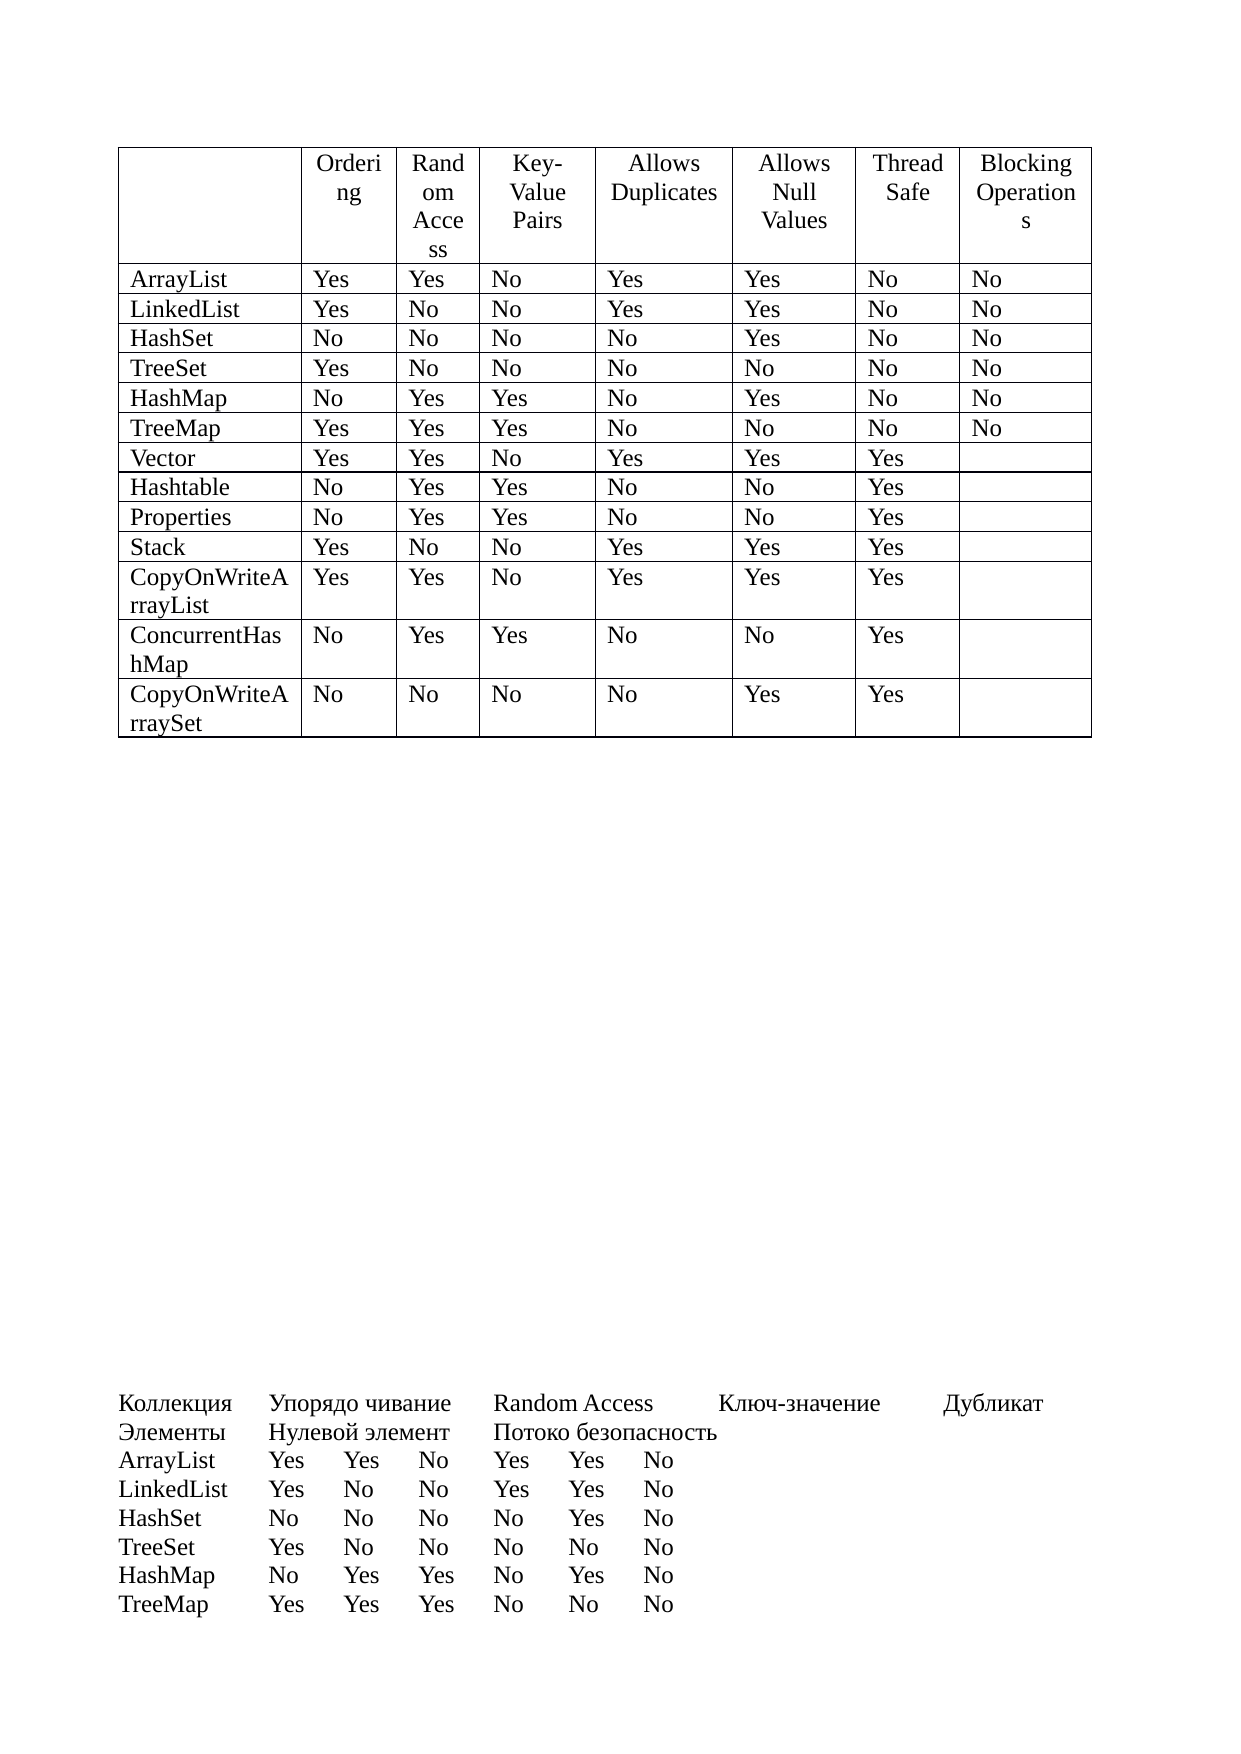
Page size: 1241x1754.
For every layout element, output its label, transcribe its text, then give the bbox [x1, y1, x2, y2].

table_cell [960, 473, 1091, 501]
table_cell [251, 864, 384, 893]
table_cell No [856, 413, 959, 442]
table_cell [915, 1037, 1048, 1065]
table_cell Yes [596, 294, 732, 322]
table_cell Yes [856, 473, 959, 501]
table_cell No [960, 324, 1091, 352]
table_cell [650, 1037, 783, 1065]
table_cell [960, 443, 1091, 471]
table_cell [384, 1065, 517, 1094]
table_cell No [302, 620, 396, 678]
table_cell No [596, 502, 732, 531]
table_cell [384, 979, 517, 1008]
table_cell [960, 532, 1091, 561]
table_header [517, 824, 650, 864]
table_header [915, 824, 1048, 864]
table_cell No [596, 353, 732, 382]
table_cell Yes [733, 294, 855, 322]
table_cell [115, 1008, 251, 1037]
table_cell No [480, 264, 595, 293]
table_cell No [856, 324, 959, 352]
table_cell [517, 1152, 650, 1192]
table_cell [517, 950, 650, 979]
table_cell [783, 1094, 915, 1123]
table_cell Yes [397, 562, 479, 619]
table_cell Yes [856, 679, 959, 736]
table_cell Yes [733, 383, 855, 412]
table_cell Yes [480, 620, 595, 678]
table_cell [517, 864, 650, 893]
table_cell No [302, 502, 396, 531]
table_cell HashMap [119, 383, 301, 412]
table_cell [915, 1152, 1048, 1192]
table_cell No [397, 294, 479, 322]
table_cell Yes [733, 443, 855, 471]
table_cell [384, 1094, 517, 1123]
table_cell [650, 1233, 783, 1273]
table_cell Yes [302, 294, 396, 322]
table_cell [384, 1037, 517, 1065]
table_cell [251, 1037, 384, 1065]
table_cell Yes [733, 679, 855, 736]
table_cell Yes [397, 502, 479, 531]
table_cell [783, 1037, 915, 1065]
table_cell No [733, 502, 855, 531]
text TreeMap Yes Yes Yes No No No [118, 1589, 1122, 1618]
table_cell Yes [302, 532, 396, 561]
table_cell Yes [596, 443, 732, 471]
table_cell [517, 1037, 650, 1065]
table_cell No [856, 264, 959, 293]
table_cell [783, 1123, 915, 1152]
table_cell [115, 1037, 251, 1065]
table_cell Yes [302, 443, 396, 471]
table_cell No [302, 679, 396, 736]
table_cell No [480, 294, 595, 322]
table_cell TreeMap [119, 413, 301, 442]
table_cell [915, 950, 1048, 979]
table_cell No [596, 679, 732, 736]
table_header [384, 824, 517, 864]
table_cell [384, 922, 517, 950]
table_cell ArrayList [119, 264, 301, 293]
table_cell [915, 1233, 1048, 1273]
table_cell No [480, 353, 595, 382]
table_cell TreeSet [119, 353, 301, 382]
table_cell [115, 979, 251, 1008]
table_cell No [480, 562, 595, 619]
table_cell [783, 979, 915, 1008]
table_cell [251, 893, 384, 922]
table_cell [915, 1123, 1048, 1152]
table_cell [650, 1192, 783, 1232]
table_cell [915, 1065, 1048, 1094]
table_cell [384, 864, 517, 893]
table_cell Hashtable [119, 473, 301, 501]
table_cell Yes [302, 562, 396, 619]
table_cell Yes [480, 383, 595, 412]
table_cell [915, 979, 1048, 1008]
table_cell [783, 1233, 915, 1273]
text HashMap No Yes Yes No Yes No [118, 1560, 1122, 1589]
table_cell No [856, 294, 959, 322]
table_cell [251, 1152, 384, 1192]
table_cell Yes [856, 443, 959, 471]
table_cell [650, 1008, 783, 1037]
table_cell [783, 922, 915, 950]
table_cell [517, 1008, 650, 1037]
table_cell [115, 1152, 251, 1192]
table_cell [251, 1065, 384, 1094]
table_cell [115, 1192, 251, 1232]
table_cell [960, 562, 1091, 619]
table_cell No [480, 443, 595, 471]
table_cell [115, 1233, 251, 1273]
table_cell [517, 1094, 650, 1123]
table_header [251, 824, 384, 864]
table_cell Yes [480, 413, 595, 442]
table_cell No [302, 473, 396, 501]
table_header Random Access [397, 148, 479, 263]
table_cell [115, 922, 251, 950]
table_header [650, 824, 783, 864]
table_cell [783, 1152, 915, 1192]
table_cell [783, 864, 915, 893]
table_cell [517, 1123, 650, 1152]
table_cell [650, 1065, 783, 1094]
table_cell No [733, 473, 855, 501]
table_header Key-Value Pairs [480, 148, 595, 263]
table_cell [384, 1192, 517, 1232]
table_cell Vector [119, 443, 301, 471]
table_cell [915, 922, 1048, 950]
table_cell [915, 1008, 1048, 1037]
table_cell Yes [302, 353, 396, 382]
table_cell [251, 979, 384, 1008]
table_cell No [397, 532, 479, 561]
table_cell Yes [856, 620, 959, 678]
table_cell LinkedList [119, 294, 301, 322]
table_cell ConcurrentHashMap [119, 620, 301, 678]
table_cell [251, 922, 384, 950]
table_cell [384, 1008, 517, 1037]
table_cell [650, 922, 783, 950]
table_cell Yes [480, 473, 595, 501]
table_cell No [960, 264, 1091, 293]
table_cell No [733, 620, 855, 678]
table_cell No [480, 324, 595, 352]
table_cell [115, 893, 251, 922]
table_cell [251, 950, 384, 979]
text TreeSet Yes No No No No No [118, 1532, 1122, 1560]
table_cell [650, 979, 783, 1008]
table_cell Yes [733, 562, 855, 619]
table_cell No [960, 413, 1091, 442]
table_cell No [480, 679, 595, 736]
table_cell No [397, 353, 479, 382]
table_cell No [856, 353, 959, 382]
table_cell [650, 864, 783, 893]
table_cell [384, 1123, 517, 1152]
table_cell [915, 1094, 1048, 1123]
table_cell Yes [596, 562, 732, 619]
table_header [119, 148, 301, 263]
table_cell No [960, 294, 1091, 322]
table_cell [915, 1192, 1048, 1232]
table_cell No [596, 413, 732, 442]
table_header Allows Null Values [733, 148, 855, 263]
table_cell Yes [856, 562, 959, 619]
table_cell Yes [856, 532, 959, 561]
table_cell Yes [302, 413, 396, 442]
table_cell HashSet [119, 324, 301, 352]
table_cell No [733, 413, 855, 442]
table_cell [915, 893, 1048, 922]
table_cell Yes [733, 264, 855, 293]
text ArrayList Yes Yes No Yes Yes No [118, 1445, 1122, 1474]
table_cell Yes [302, 264, 396, 293]
table_cell Yes [397, 443, 479, 471]
table_cell [384, 950, 517, 979]
table_cell No [596, 620, 732, 678]
table_header [115, 824, 251, 864]
table_cell [517, 1192, 650, 1232]
text LinkedList Yes No No Yes Yes No [118, 1474, 1122, 1503]
table_cell [650, 1123, 783, 1152]
table_cell No [302, 383, 396, 412]
table_cell Properties [119, 502, 301, 531]
table_cell [650, 1094, 783, 1123]
table_cell [517, 1065, 650, 1094]
table_cell Yes [596, 264, 732, 293]
table_cell No [596, 383, 732, 412]
table_cell [251, 1192, 384, 1232]
table_header Blocking Operations [960, 148, 1091, 263]
table_cell [783, 1192, 915, 1232]
table_cell [783, 893, 915, 922]
table_cell [517, 979, 650, 1008]
table_cell Yes [856, 502, 959, 531]
table_cell No [480, 532, 595, 561]
table_cell [915, 864, 1048, 893]
table_cell [115, 1094, 251, 1123]
table_cell No [596, 324, 732, 352]
table_cell Yes [397, 620, 479, 678]
table_cell Yes [733, 532, 855, 561]
table_cell Yes [397, 473, 479, 501]
table_cell [115, 950, 251, 979]
table_cell [251, 1008, 384, 1037]
table_cell Yes [397, 264, 479, 293]
table_cell Stack [119, 532, 301, 561]
table_cell [650, 893, 783, 922]
table_cell No [397, 679, 479, 736]
table_cell [115, 1065, 251, 1094]
table_cell No [302, 324, 396, 352]
text HashSet No No No No Yes No [118, 1503, 1122, 1532]
table_cell Yes [733, 324, 855, 352]
table_cell [384, 1152, 517, 1192]
table_cell CopyOnWriteArraySet [119, 679, 301, 736]
table_cell Yes [397, 413, 479, 442]
table_cell Yes [397, 383, 479, 412]
table_cell [251, 1233, 384, 1273]
table_cell No [960, 353, 1091, 382]
text Коллекция Упорядо чивание Random Access Ключ-значение Дубликат Элементы Нулевой элемент Потоко безопасность [118, 1388, 1122, 1445]
table_cell CopyOnWriteArrayList [119, 562, 301, 619]
table_header Allows Duplicates [596, 148, 732, 263]
table_cell [960, 502, 1091, 531]
table_header Thread Safe [856, 148, 959, 263]
table_cell [251, 1123, 384, 1152]
table_cell [251, 1094, 384, 1123]
table_cell [783, 1065, 915, 1094]
table_cell [960, 620, 1091, 678]
table_cell No [960, 383, 1091, 412]
table_header [783, 824, 915, 864]
table_cell No [397, 324, 479, 352]
table_cell [517, 893, 650, 922]
table_cell Yes [480, 502, 595, 531]
table_cell [650, 1152, 783, 1192]
table_cell [783, 1008, 915, 1037]
table_cell [650, 950, 783, 979]
table_cell [517, 922, 650, 950]
table_header Ordering [302, 148, 396, 263]
table_cell [384, 1233, 517, 1273]
table_cell [783, 950, 915, 979]
table_cell Yes [596, 532, 732, 561]
table_cell [384, 893, 517, 922]
table_cell No [596, 473, 732, 501]
table_cell [115, 1123, 251, 1152]
table_cell No [733, 353, 855, 382]
table_cell [115, 864, 251, 893]
table_cell No [856, 383, 959, 412]
table_cell [960, 679, 1091, 736]
table_cell [517, 1233, 650, 1273]
